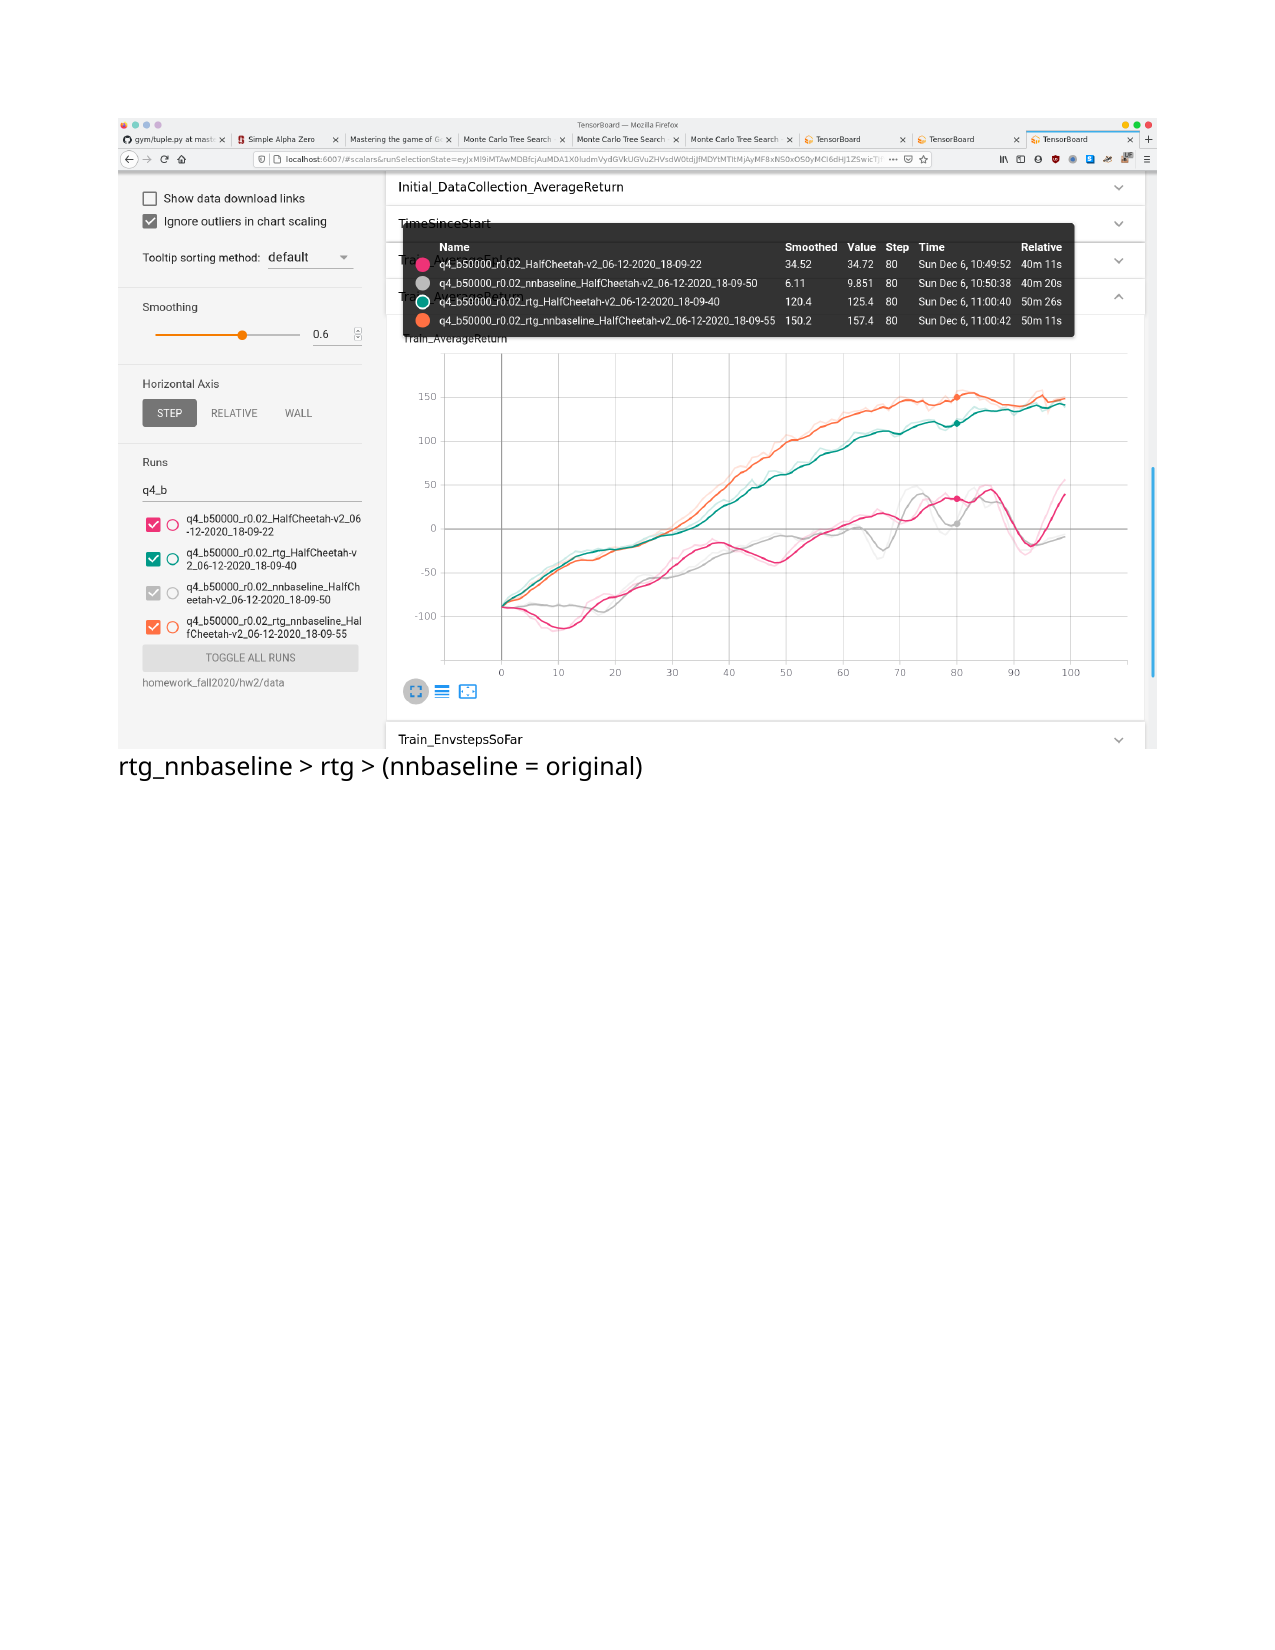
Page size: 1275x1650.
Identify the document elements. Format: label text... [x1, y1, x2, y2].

text rtg_nnbaseline > rtg > (nnbaseline = original) [118, 749, 1157, 783]
picture [118, 118, 1157, 749]
